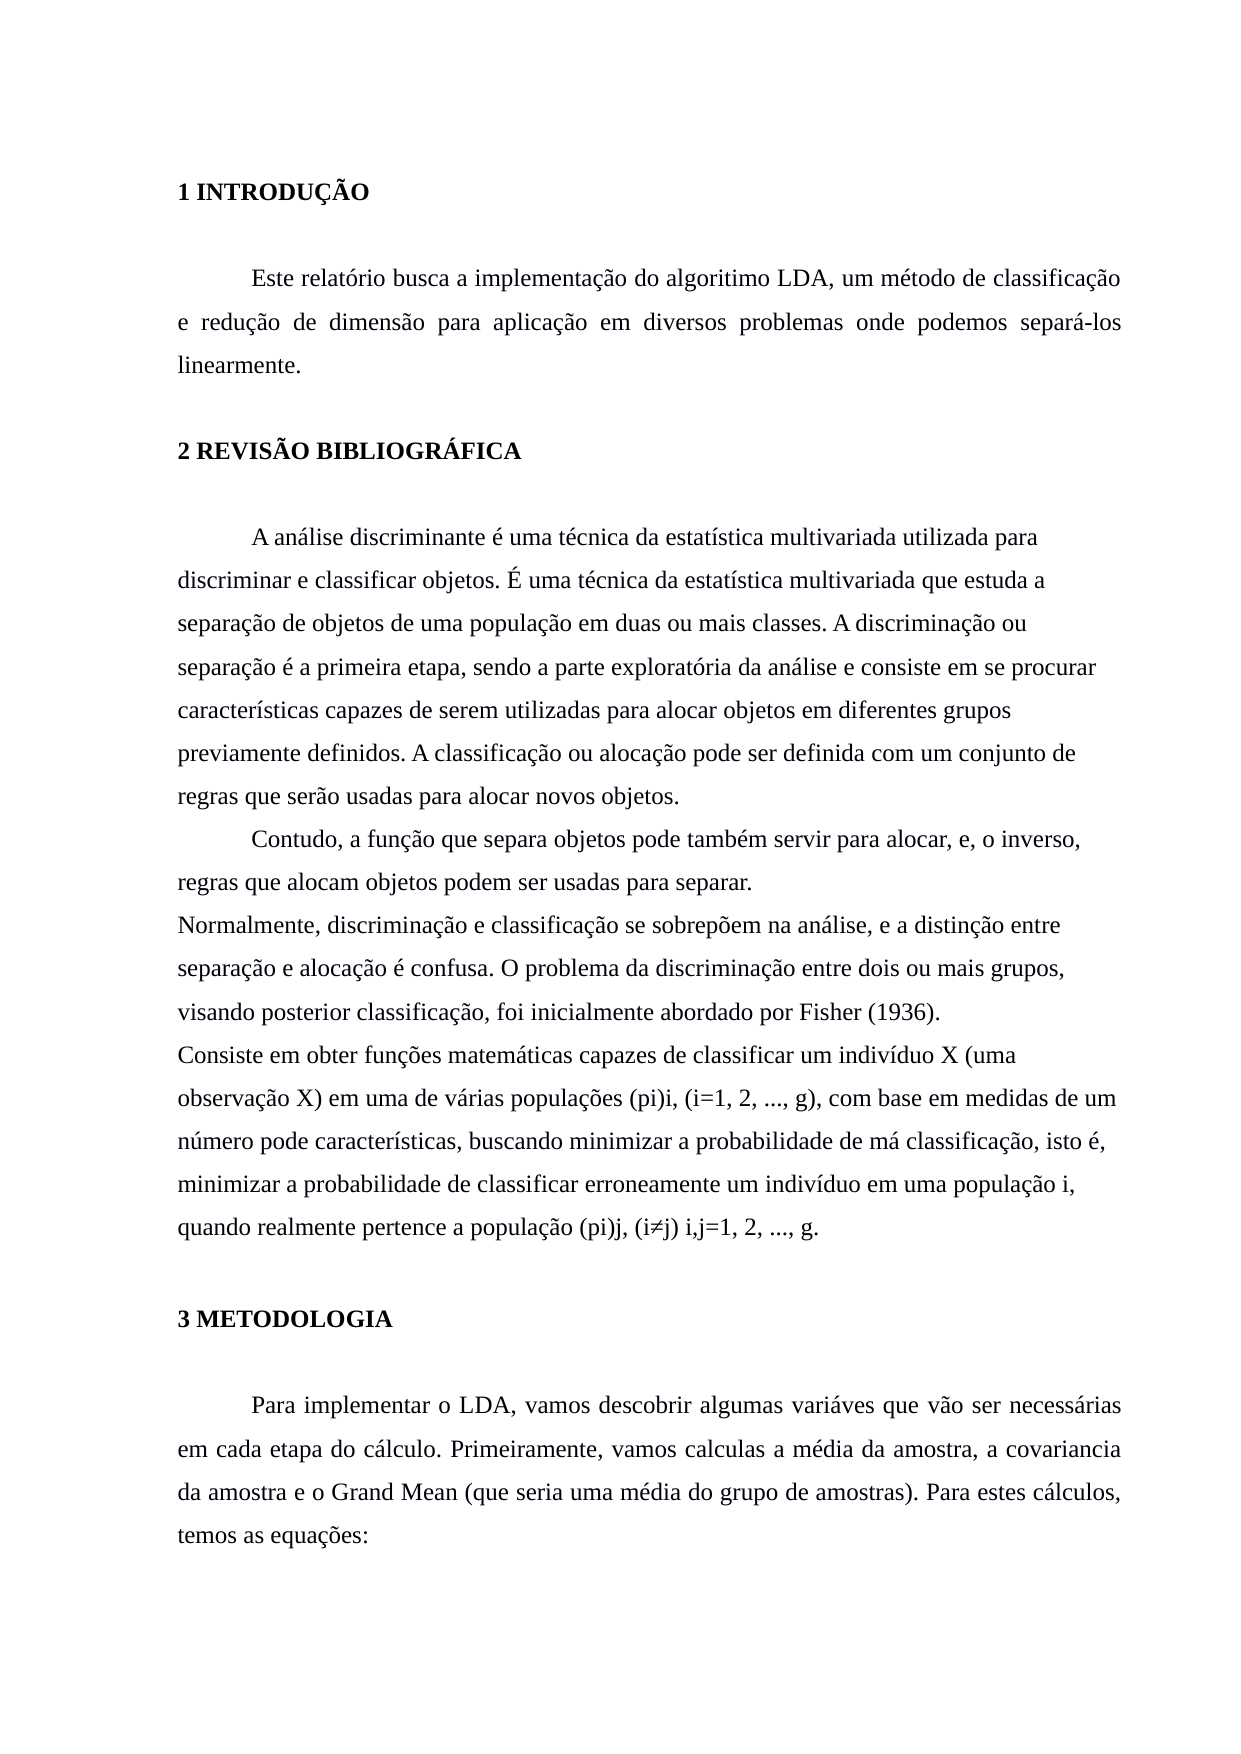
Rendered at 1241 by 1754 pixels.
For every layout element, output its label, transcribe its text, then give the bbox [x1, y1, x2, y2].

text Contudo, a função que separa objetos pode também servir para alocar, e, o inverso, regras que alocam objetos podem ser usadas para separar. [177, 824, 1122, 896]
text Normalmente, discriminação e classificação se sobrepõem na análise, e a distinção entre separação e alocação é confusa. O problema da discriminação entre dois ou mais grupos, visando posterior classificação, foi inicialmente abordado por Fisher (1936). [177, 910, 1122, 1025]
text Consiste em obter funções matemáticas capazes de classificar um indivíduo X (uma observação X) em uma de várias populações (pi)i, (i=1, 2, ..., g), com base em medidas de um número pode características, buscando minimizar a probabilidade de má classificação, isto é, minimizar a probabilidade de classificar erroneamente um indivíduo em uma população i, quando realmente pertence a população (pi)j, (i≠j) i,j=1, 2, ..., g. [177, 1040, 1122, 1241]
subtitle 3 METODOLOGIA [177, 1304, 1122, 1333]
subtitle 1 INTRODUÇÃO [177, 177, 1122, 206]
subtitle 2 REVISão BIBLIOGRÁFICA [177, 436, 1122, 465]
text Este relatório busca a implementação do algoritimo LDA, um método de classificação e redução de dimensão para aplicação em diversos problemas onde podemos separá-los linearmente. [177, 263, 1122, 378]
text A análise discriminante é uma técnica da estatística multivariada utilizada para discriminar e classificar objetos. É uma técnica da estatística multivariada que estuda a separação de objetos de uma população em duas ou mais classes. A discriminação ou separação é a primeira etapa, sendo a parte exploratória da análise e consiste em se procurar características capazes de serem utilizadas para alocar objetos em diferentes grupos previamente definidos. A classificação ou alocação pode ser definida com um conjunto de regras que serão usadas para alocar novos objetos. [177, 522, 1122, 810]
text Para implementar o LDA, vamos descobrir algumas variáves que vão ser necessárias em cada etapa do cálculo. Primeiramente, vamos calculas a média da amostra, a covariancia da amostra e o Grand Mean (que seria uma média do grupo de amostras). Para estes cálculos, temos as equações: [177, 1391, 1122, 1549]
